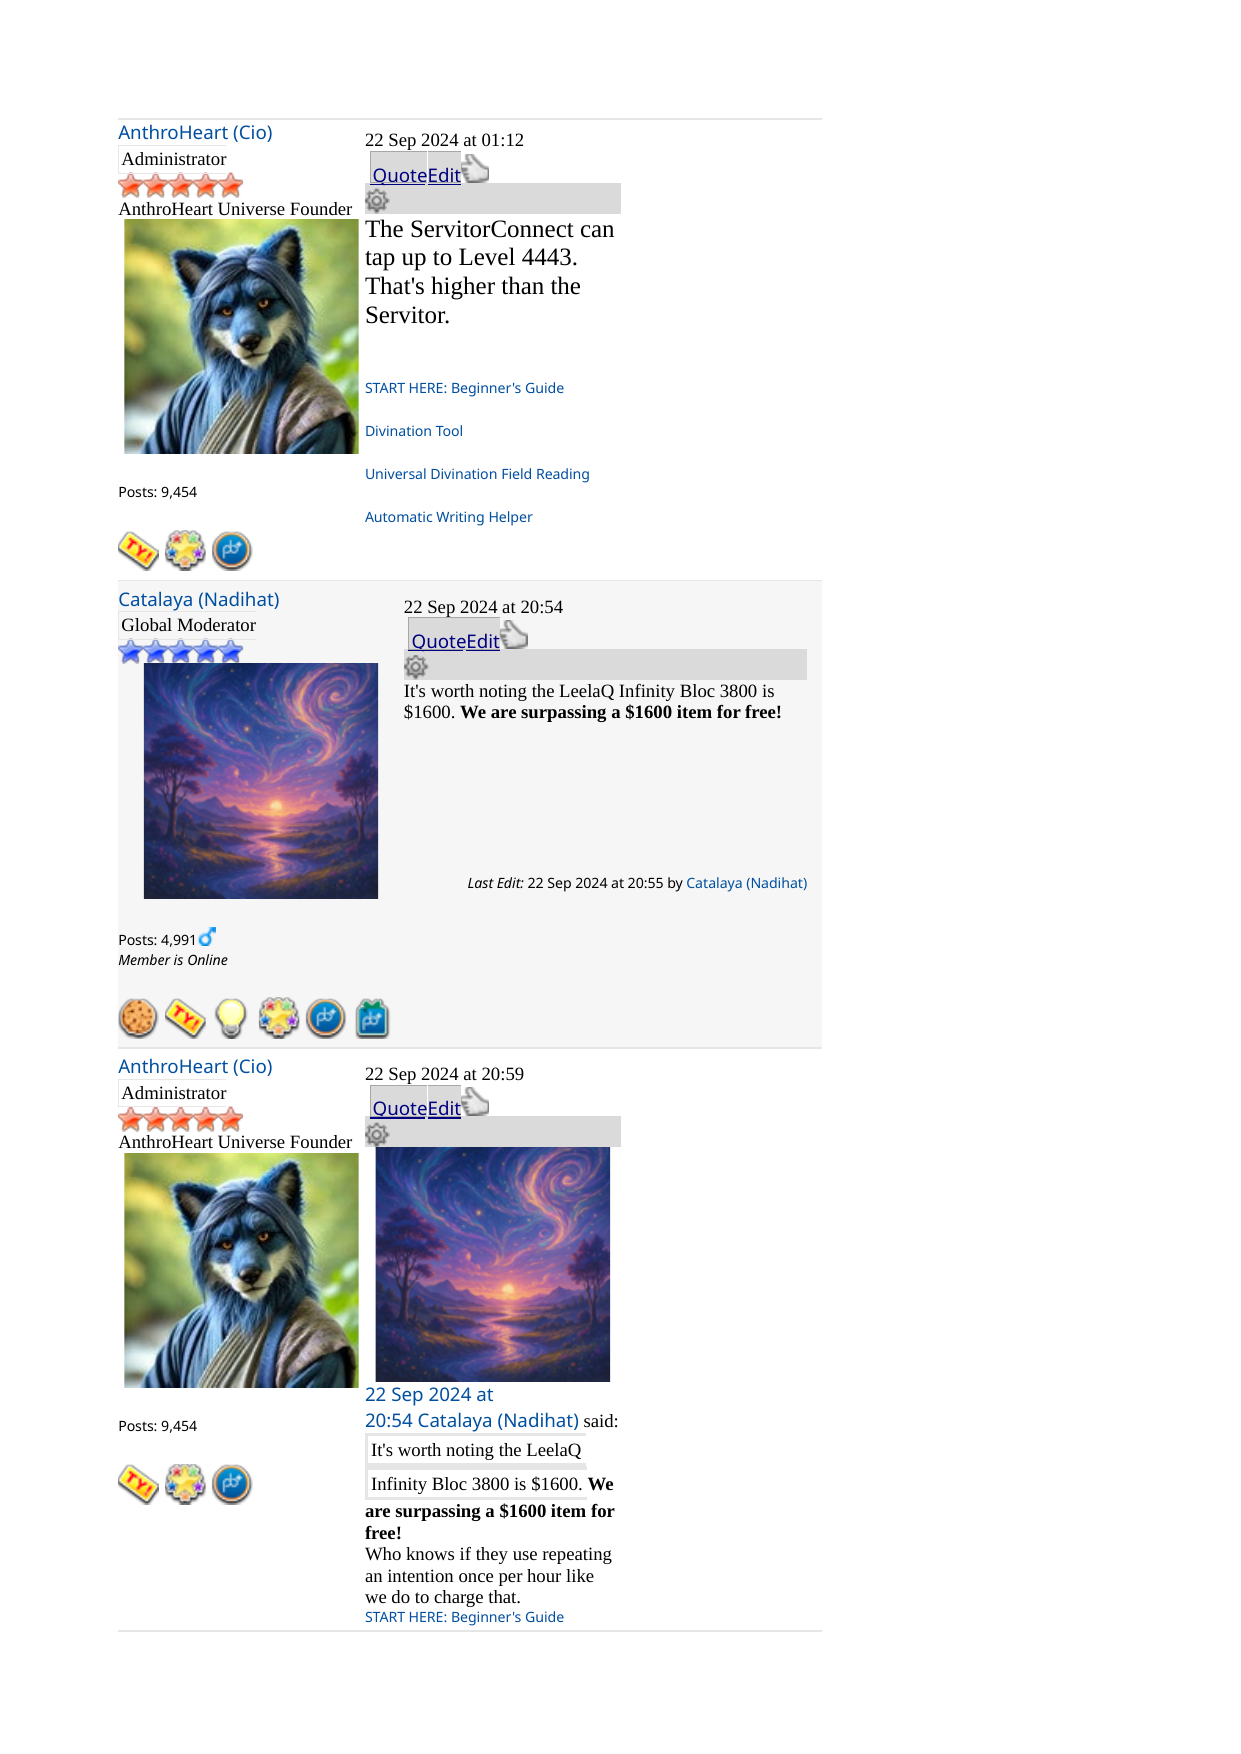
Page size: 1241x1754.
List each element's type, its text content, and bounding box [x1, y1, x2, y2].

picture [118, 1464, 159, 1505]
table_cell START HERE: Beginner's Guide [365, 1608, 621, 1627]
picture [118, 640, 379, 899]
picture [352, 997, 394, 1039]
picture [124, 219, 359, 454]
table_header 22 Sep 2024 at 01:12 QuoteEdit [365, 120, 621, 183]
table_header 22 Sep 2024 at 20:54 QuoteEdit [404, 586, 807, 649]
picture [364, 1122, 611, 1382]
table_header AnthroHeart (Cio) Administrator AnthroHeart Universe Founder Posts: 9,454 [118, 120, 365, 576]
picture [211, 997, 253, 1039]
picture [258, 997, 300, 1039]
picture [197, 927, 216, 946]
picture [461, 1087, 489, 1116]
table_header The ServitorConnect can tap up to Level 4443. That's higher than the Servitor. [365, 214, 621, 329]
picture [403, 655, 429, 680]
table_cell Last Edit: 22 Sep 2024 at 20:55 by Catalaya (Nadihat) [404, 723, 807, 1044]
picture [118, 530, 159, 571]
picture [124, 1153, 359, 1388]
table_header Catalaya (Nadihat) Global Moderator Posts: 4,991 Member is Online [118, 586, 404, 1044]
picture [461, 154, 489, 183]
picture [118, 997, 159, 1039]
picture [118, 172, 244, 198]
table_cell [118, 581, 822, 1047]
picture [118, 1106, 244, 1132]
picture [499, 620, 528, 649]
picture [211, 530, 253, 571]
picture [364, 188, 390, 214]
picture [165, 530, 206, 571]
table_cell START HERE: Beginner's Guide Divination Tool Universal Divination Field Reading Automatic Writing Helper [365, 329, 621, 576]
table_header 22 Sep 2024 at 20:59 QuoteEdit [365, 1053, 621, 1116]
table_header 22 Sep 2024 at 20:54 Catalaya (Nadihat) said: It's worth noting the LeelaQ Infinity Bloc 3800 is $1600. We are surpassing a $1600 item for free! Who knows if they use repeating an intention once per hour like we do to charge that. [365, 1147, 621, 1608]
picture [211, 1464, 253, 1505]
picture [165, 1464, 206, 1505]
table_cell [118, 1049, 822, 1630]
table_header It's worth noting the LeelaQ Infinity Bloc 3800 is $1600. We are surpassing a $1600 item for free! [404, 680, 807, 723]
picture [305, 997, 347, 1039]
table_header AnthroHeart (Cio) Administrator AnthroHeart Universe Founder Posts: 9,454 [118, 1053, 365, 1627]
table_cell [118, 120, 822, 579]
picture [165, 997, 206, 1039]
